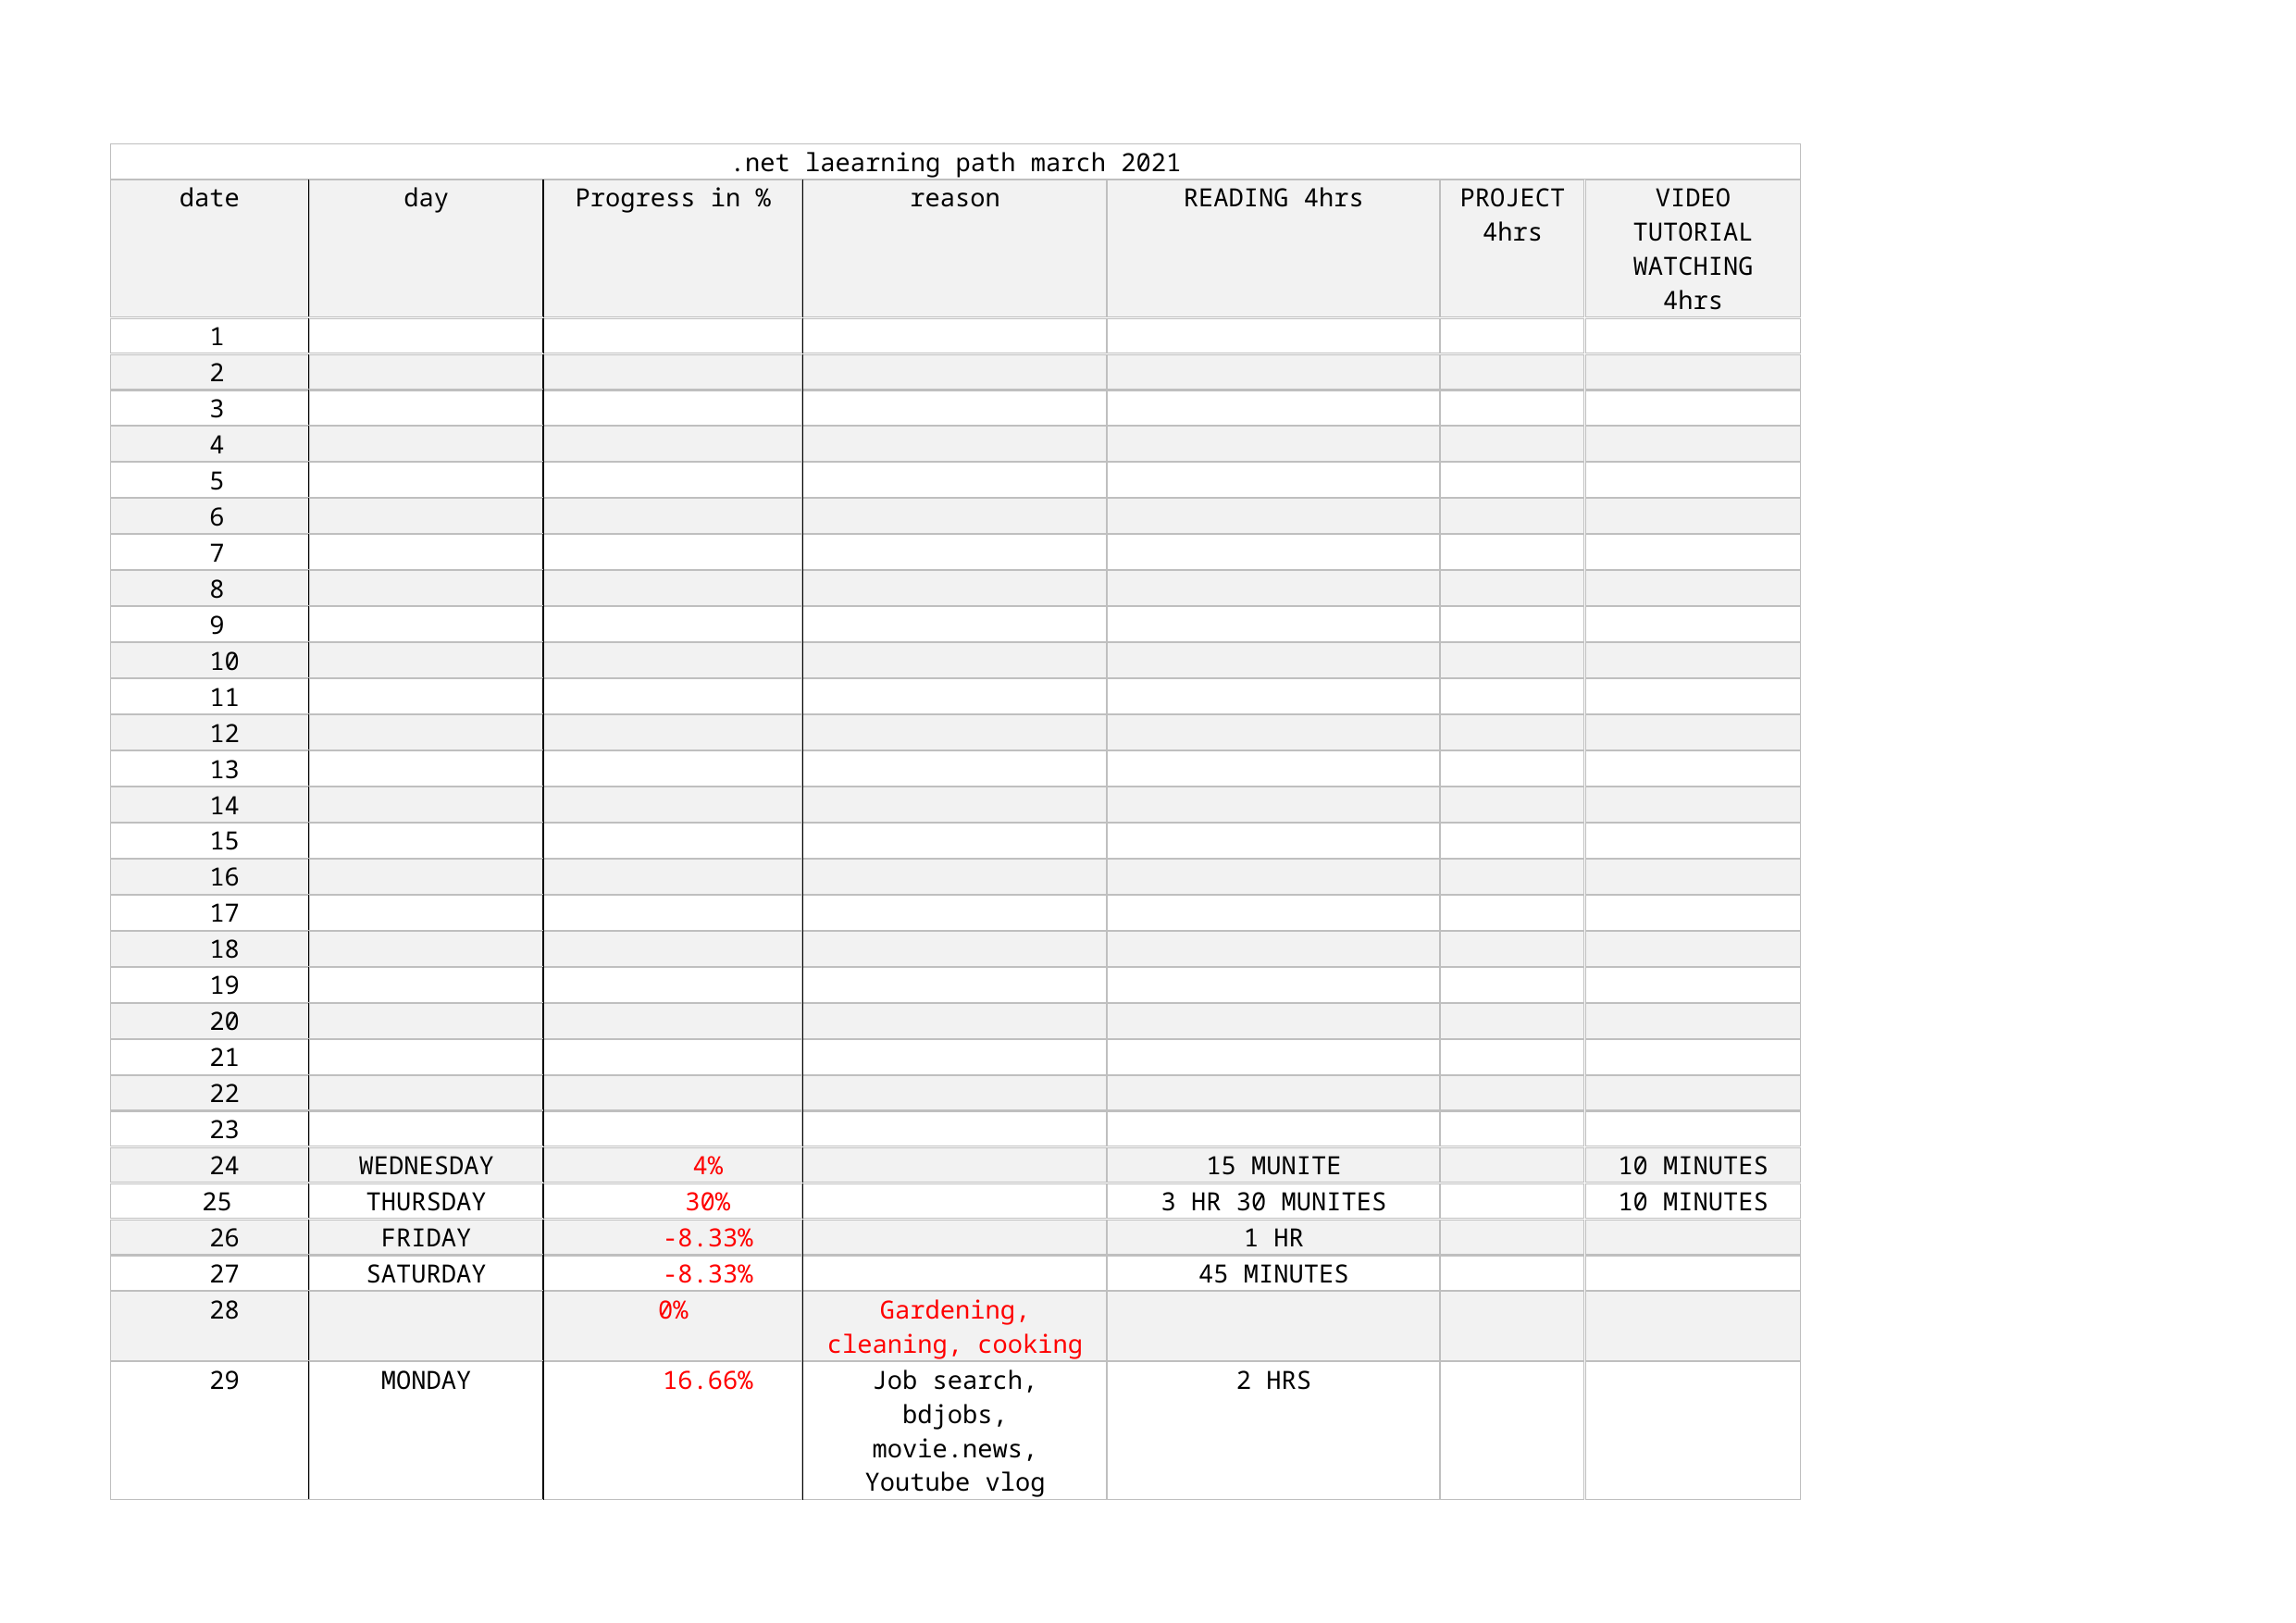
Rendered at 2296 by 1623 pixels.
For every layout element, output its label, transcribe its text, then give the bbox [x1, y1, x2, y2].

table_cell [803, 896, 1106, 930]
table_cell [803, 319, 1106, 353]
table_cell [1108, 607, 1439, 641]
table_cell [111, 391, 308, 425]
table_cell [1441, 679, 1583, 713]
table_cell [310, 860, 542, 894]
table_cell [1108, 1004, 1439, 1038]
table_cell 4% [544, 1148, 801, 1182]
table_cell [1441, 499, 1583, 533]
table_cell [544, 643, 801, 677]
table_cell [111, 643, 308, 677]
table_cell [310, 932, 542, 966]
table_cell [803, 968, 1106, 1002]
table_cell [310, 571, 542, 605]
table_cell [310, 1112, 542, 1146]
table_cell [1441, 896, 1583, 930]
table_cell [111, 1220, 308, 1254]
table_cell [1586, 1112, 1800, 1146]
table_cell [1108, 643, 1439, 677]
table_cell THURSDAY [310, 1184, 542, 1218]
table_cell [1108, 535, 1439, 569]
table_cell [544, 679, 801, 713]
table_cell [111, 679, 308, 713]
table_cell [310, 463, 542, 497]
table_cell 10 MINUTES [1586, 1148, 1800, 1182]
table_cell [1586, 1292, 1800, 1360]
table_cell [1108, 1040, 1439, 1074]
table_cell [544, 715, 801, 750]
table_cell [803, 751, 1106, 786]
table_cell [111, 1076, 308, 1109]
table_cell 30% [544, 1184, 801, 1218]
table_cell [111, 1004, 308, 1038]
table_cell [544, 968, 801, 1002]
table_cell [111, 787, 308, 822]
table_cell [803, 824, 1106, 858]
table_cell [310, 319, 542, 353]
table_cell [1586, 715, 1800, 750]
table_cell [310, 896, 542, 930]
table_cell [111, 355, 308, 389]
table_cell [310, 535, 542, 569]
table_cell [1441, 319, 1583, 353]
table_cell [1586, 463, 1800, 497]
table_cell [803, 427, 1106, 461]
table_cell [1586, 896, 1800, 930]
table_cell [1441, 1292, 1583, 1360]
table_cell [544, 1112, 801, 1146]
table_cell [1108, 715, 1439, 750]
table_cell [544, 391, 801, 425]
table_cell [111, 1040, 308, 1074]
table_cell [803, 679, 1106, 713]
table_cell MONDAY [310, 1362, 542, 1499]
table_cell [1586, 1076, 1800, 1109]
table_cell [1441, 571, 1583, 605]
table_cell [1586, 1004, 1800, 1038]
table_cell [111, 860, 308, 894]
table_cell [1586, 968, 1800, 1002]
table_cell [1586, 787, 1800, 822]
table_cell WEDNESDAY [310, 1148, 542, 1182]
table_cell [803, 535, 1106, 569]
table_cell VIDEO TUTORIAL WATCHING 4hrs [1586, 180, 1800, 316]
table_cell [803, 1148, 1106, 1182]
table_cell [1586, 391, 1800, 425]
table_cell [803, 715, 1106, 750]
table_cell [111, 319, 308, 353]
table_cell [1108, 499, 1439, 533]
table_cell [1586, 1040, 1800, 1074]
table_cell 1 HR [1108, 1220, 1439, 1254]
table_cell [1108, 571, 1439, 605]
table_cell [1441, 968, 1583, 1002]
table_cell [1441, 643, 1583, 677]
table_cell [1108, 896, 1439, 930]
table_header .net laearning path march 2021 [111, 144, 1800, 179]
table_cell [310, 968, 542, 1002]
table_cell 45 MINUTES [1108, 1257, 1439, 1290]
table_cell [544, 1076, 801, 1109]
table_cell [544, 535, 801, 569]
table_cell [111, 968, 308, 1002]
table_cell [1441, 355, 1583, 389]
table_cell [1108, 932, 1439, 966]
table_cell [1586, 1257, 1800, 1290]
table_cell [310, 499, 542, 533]
table_cell [544, 607, 801, 641]
table_cell [1586, 643, 1800, 677]
table_cell [544, 499, 801, 533]
table_cell [1441, 1362, 1583, 1499]
table_cell [1108, 860, 1439, 894]
table_cell PROJECT 4hrs [1441, 180, 1583, 316]
table_cell 10 MINUTES [1586, 1184, 1800, 1218]
table_cell [111, 1362, 308, 1499]
table_cell [1586, 319, 1800, 353]
table_cell [1586, 607, 1800, 641]
table_cell [1108, 787, 1439, 822]
table_cell [111, 499, 308, 533]
table_cell [310, 715, 542, 750]
table_cell [803, 1112, 1106, 1146]
table_cell [310, 1004, 542, 1038]
table_cell [803, 1040, 1106, 1074]
table_cell reason [803, 180, 1106, 316]
table_cell [544, 319, 801, 353]
table_cell [1441, 932, 1583, 966]
table_cell [111, 715, 308, 750]
table_cell [803, 355, 1106, 389]
table_cell [1108, 1112, 1439, 1146]
table_cell [310, 787, 542, 822]
table_cell [310, 355, 542, 389]
table_cell [111, 463, 308, 497]
table_cell [111, 607, 308, 641]
table_cell [803, 499, 1106, 533]
table_cell [1586, 932, 1800, 966]
table_cell [544, 787, 801, 822]
table_cell [1441, 715, 1583, 750]
table_cell [1108, 319, 1439, 353]
table_cell [544, 463, 801, 497]
table_cell [310, 1076, 542, 1109]
table_cell [544, 355, 801, 389]
table_cell [1441, 427, 1583, 461]
table_cell [1586, 571, 1800, 605]
table_cell [1108, 355, 1439, 389]
table_cell [1586, 751, 1800, 786]
table_cell -8.33% [544, 1220, 801, 1254]
table_cell [544, 932, 801, 966]
table_cell [1586, 860, 1800, 894]
table_cell [1441, 1040, 1583, 1074]
table_cell [111, 571, 308, 605]
table_cell [1108, 751, 1439, 786]
table_cell [803, 1257, 1106, 1290]
table_cell [544, 751, 801, 786]
table_cell [1586, 824, 1800, 858]
table_cell [111, 1184, 308, 1218]
table_cell [111, 1112, 308, 1146]
table_cell [1441, 860, 1583, 894]
table_cell [1108, 968, 1439, 1002]
table_cell [1441, 751, 1583, 786]
table_cell [803, 1076, 1106, 1109]
table_cell [1586, 1220, 1800, 1254]
table_cell [1108, 1076, 1439, 1109]
table_cell [1441, 1148, 1583, 1182]
table_cell [1441, 1220, 1583, 1254]
table_cell [544, 1040, 801, 1074]
table_cell [803, 860, 1106, 894]
table_cell [111, 896, 308, 930]
table_cell [1108, 427, 1439, 461]
table_cell [1441, 1076, 1583, 1109]
table_cell [310, 679, 542, 713]
table_cell [310, 751, 542, 786]
table_cell [1441, 535, 1583, 569]
table_cell [111, 535, 308, 569]
table_cell [544, 1004, 801, 1038]
table_cell [1586, 499, 1800, 533]
table_cell [544, 824, 801, 858]
table_cell 2 HRS [1108, 1362, 1439, 1499]
table_cell [1108, 463, 1439, 497]
table_cell SATURDAY [310, 1257, 542, 1290]
table_cell [111, 824, 308, 858]
table_cell [310, 1040, 542, 1074]
table_cell [111, 1292, 308, 1360]
table_cell [310, 427, 542, 461]
table_cell [544, 571, 801, 605]
table_cell [803, 932, 1106, 966]
table_cell FRIDAY [310, 1220, 542, 1254]
table_cell [111, 1148, 308, 1182]
table_cell [111, 932, 308, 966]
table_cell Progress in % [544, 180, 801, 316]
table_cell [1108, 1292, 1439, 1360]
table_cell [1441, 1112, 1583, 1146]
table_cell [803, 571, 1106, 605]
table_cell [544, 427, 801, 461]
table_cell [1108, 391, 1439, 425]
table_cell [803, 607, 1106, 641]
table_cell [1586, 427, 1800, 461]
table_cell [1108, 679, 1439, 713]
table_cell [1441, 607, 1583, 641]
table_cell [1586, 679, 1800, 713]
table_cell [803, 1184, 1106, 1218]
table_cell [544, 896, 801, 930]
table_cell [310, 1292, 542, 1360]
table_cell [803, 787, 1106, 822]
table_cell [1441, 463, 1583, 497]
table_cell [803, 463, 1106, 497]
table_cell -8.33% [544, 1257, 801, 1290]
table_cell [1108, 824, 1439, 858]
table_cell [111, 1257, 308, 1290]
table_cell [803, 643, 1106, 677]
table_cell 0% [544, 1292, 801, 1360]
table_cell [1441, 1257, 1583, 1290]
table_cell [310, 391, 542, 425]
table_cell [544, 860, 801, 894]
table_cell [111, 427, 308, 461]
table_cell day [310, 180, 542, 316]
table_cell [310, 824, 542, 858]
table_cell READING 4hrs [1108, 180, 1439, 316]
table_cell Gardening, cleaning, cooking [803, 1292, 1106, 1360]
table_cell 15 MUNITE [1108, 1148, 1439, 1182]
table_cell [1586, 535, 1800, 569]
table_cell 3 HR 30 MUNITES [1108, 1184, 1439, 1218]
table_cell 16.66% [544, 1362, 801, 1499]
table_cell [310, 643, 542, 677]
table_cell [803, 1220, 1106, 1254]
table_cell [1441, 391, 1583, 425]
table_cell [1441, 1004, 1583, 1038]
table_cell [803, 1004, 1106, 1038]
table_cell [1441, 1184, 1583, 1218]
table_cell [1441, 824, 1583, 858]
table_cell date [111, 180, 308, 316]
table_cell [803, 391, 1106, 425]
table_cell [111, 751, 308, 786]
table_cell Job search, bdjobs, movie.news, Youtube vlog [803, 1362, 1106, 1499]
table_cell [1586, 355, 1800, 389]
table_cell [1441, 787, 1583, 822]
table_cell [1586, 1362, 1800, 1499]
table_cell [310, 607, 542, 641]
